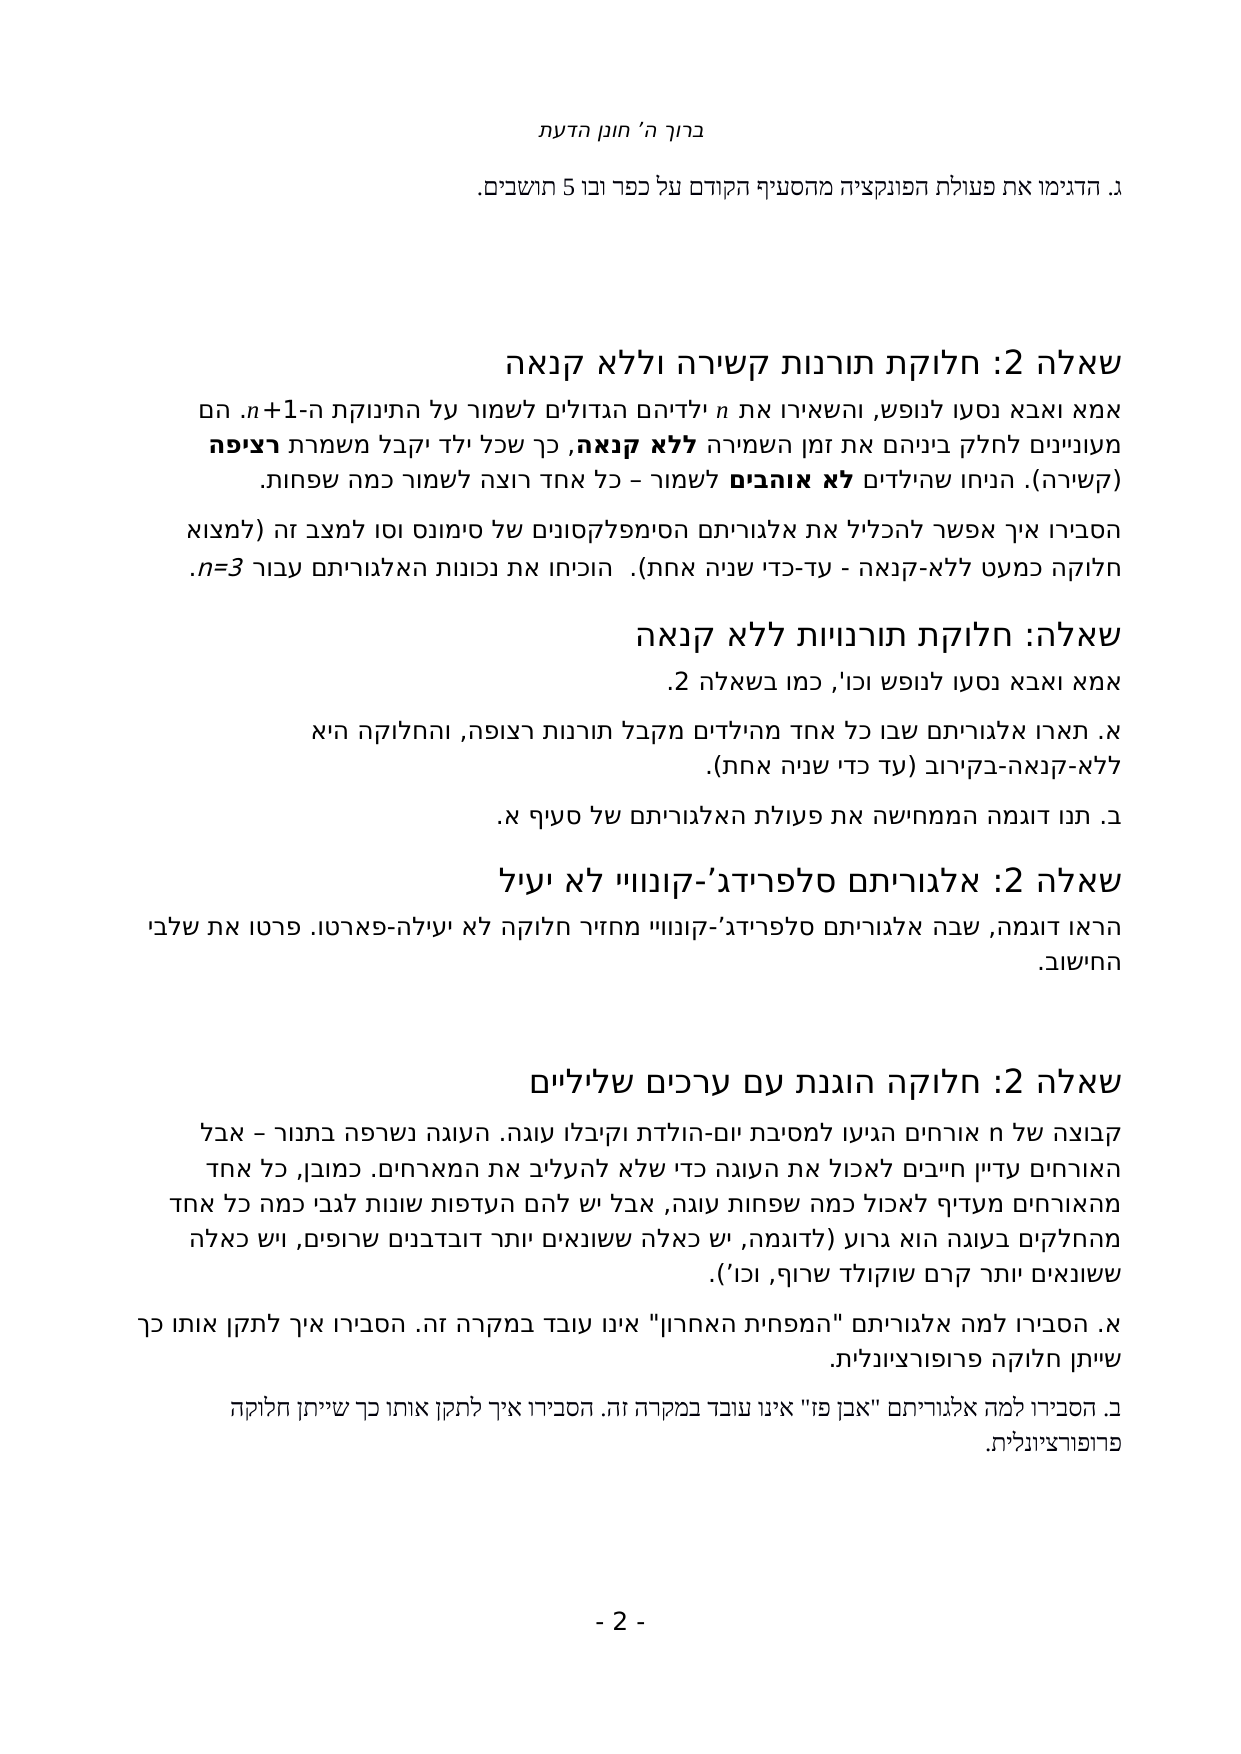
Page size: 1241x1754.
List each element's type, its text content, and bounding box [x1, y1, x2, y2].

text ב. תנו דוגמה הממחישה את פעולת האלגוריתם של סעיף א. [118, 801, 1122, 830]
subtitle שאלה 2: חלוקה הוגנת עם ערכים שליליים [118, 1063, 1122, 1102]
text אמא ואבא נסעו לנופש וכו', כמו בשאלה 2. [118, 667, 1122, 696]
text אמא ואבא נסעו לנופש, והשאירו את n ילדיהם הגדולים לשמור על התינוקת ה-1+n. הם מעוניינים לחלק ביניהם את זמן השמירה ללא קנאה, כך שכל ילד יקבל משמרת רציפה (קשירה). הניחו שהילדים לא אוהבים לשמור – כל אחד רוצה לשמור כמה שפחות. [118, 395, 1122, 494]
text הראו דוגמה, שבה אלגוריתם סלפרידג’-קונוויי מחזיר חלוקה לא יעילה-פארטו. פרטו את שלבי החישוב. [118, 912, 1122, 977]
text א. הסבירו למה אלגוריתם "המפחית האחרון" אינו עובד במקרה זה. הסבירו איך לתקן אותו כך שייתן חלוקה פרופורציונלית. [118, 1309, 1122, 1373]
subtitle שאלה: חלוקת תורנויות ללא קנאה [118, 616, 1122, 654]
text הסבירו איך אפשר להכליל את אלגוריתם הסימפלקסונים של סימונס וסו למצב זה (למצוא חלוקה כמעט ללא-קנאה - עד-כדי שניה אחת). הוכיחו את נכונות האלגוריתם עבור n=3. [118, 515, 1122, 584]
text ג. הדגימו את פעולת הפונקציה מהסעיף הקודם על כפר ובו 5 תושבים. [118, 172, 1122, 201]
text ב. הסבירו למה אלגוריתם "אבן פז" אינו עובד במקרה זה. הסבירו איך לתקן אותו כך שייתן חלוקה פרופורציונלית. [118, 1393, 1122, 1457]
text קבוצה של n אורחים הגיעו למסיבת יום-הולדת וקיבלו עוגה. העוגה נשרפה בתנור – אבל האורחים עדיין חייבים לאכול את העוגה כדי שלא להעליב את המארחים. כמובן, כל אחד מהאורחים מעדיף לאכול כמה שפחות עוגה, אבל יש להם העדפות שונות לגבי כמה כל אחד מהחלקים בעוגה הוא גרוע (לדוגמה, יש כאלה ששונאים יותר דובדבנים שרופים, ויש כאלה ששונאים יותר קרם שוקולד שרוף, וכו’). [118, 1114, 1122, 1288]
text א. תארו אלגוריתם שבו כל אחד מהילדים מקבל תורנות רצופה, והחלוקה היא ללא-קנאה-בקירוב (עד כדי שניה אחת). [118, 717, 1122, 781]
subtitle שאלה 2: אלגוריתם סלפרידג’-קונוויי לא יעיל [118, 861, 1122, 900]
subtitle שאלה 2: חלוקת תורנות קשירה וללא קנאה [118, 344, 1122, 383]
